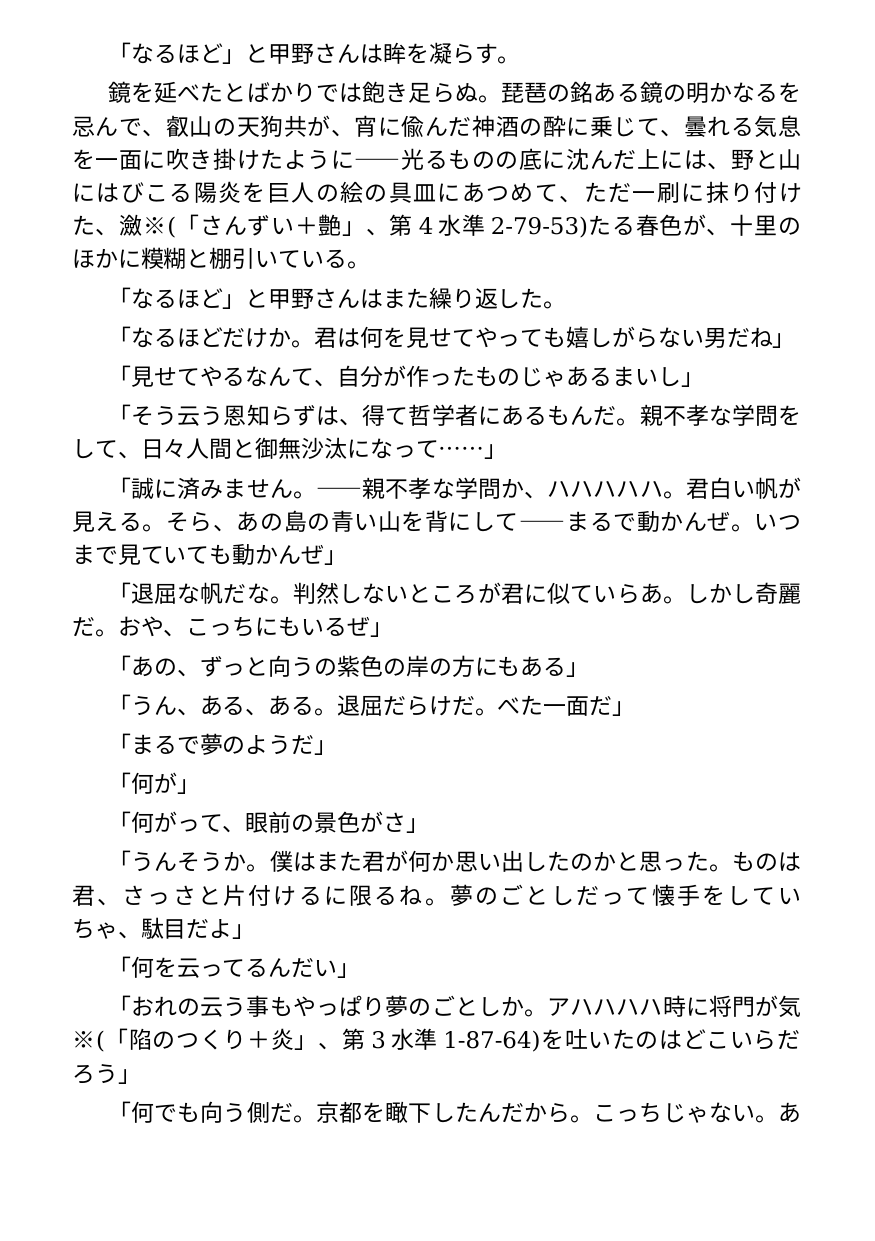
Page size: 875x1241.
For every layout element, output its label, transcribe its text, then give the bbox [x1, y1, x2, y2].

text 「なるほど」と甲野さんは眸を凝らす。 [72, 36, 802, 69]
text 「誠に済みません。――親不孝な学問か、ハハハハハ。君白い帆が見える。そら、あの島の青い山を背にして――まるで動かんぜ。いつまで見ていても動かんぜ」 [72, 470, 802, 570]
text 「まるで夢のようだ」 [72, 727, 802, 760]
text 鏡を延べたとばかりでは飽き足らぬ。琵琶の銘ある鏡の明かなるを忌んで、叡山の天狗共が、宵に偸んだ神酒の酔に乗じて、曇れる気息を一面に吹き掛けたように――光るものの底に沈んだ上には、野と山にはびこる陽炎を巨人の絵の具皿にあつめて、ただ一刷に抹り付けた、瀲※(「さんずい＋艶」、第4水準2-79-53)たる春色が、十里のほかに糢糊と棚引いている。 [72, 75, 802, 274]
text 「なるほど」と甲野さんはまた繰り返した。 [72, 281, 802, 314]
text 「何でも向う側だ。京都を瞰下したんだから。こっちじゃない。あ [72, 1095, 802, 1128]
text 「うんそうか。僕はまた君が何か思い出したのかと思った。ものは君、さっさと片付けるに限るね。夢のごとしだって懐手をしていちゃ、駄目だよ」 [72, 844, 802, 944]
text 「なるほどだけか。君は何を見せてやっても嬉しがらない男だね」 [72, 320, 802, 353]
text 「何がって、眼前の景色がさ」 [72, 805, 802, 838]
text 「見せてやるなんて、自分が作ったものじゃあるまいし」 [72, 359, 802, 392]
text 「退屈な帆だな。判然しないところが君に似ていらあ。しかし奇麗だ。おや、こっちにもいるぜ」 [72, 576, 802, 642]
text 「そう云う恩知らずは、得て哲学者にあるもんだ。親不孝な学問をして、日々人間と御無沙汰になって……」 [72, 398, 802, 464]
text 「あの、ずっと向うの紫色の岸の方にもある」 [72, 648, 802, 682]
text 「何を云ってるんだい」 [72, 950, 802, 983]
text 「うん、ある、ある。退屈だらけだ。べた一面だ」 [72, 688, 802, 721]
text 「おれの云う事もやっぱり夢のごとしか。アハハハハ時に将門が気※(「陷のつくり＋炎」、第3水準1-87-64)を吐いたのはどこいらだろう」 [72, 989, 802, 1089]
text 「何が」 [72, 766, 802, 799]
